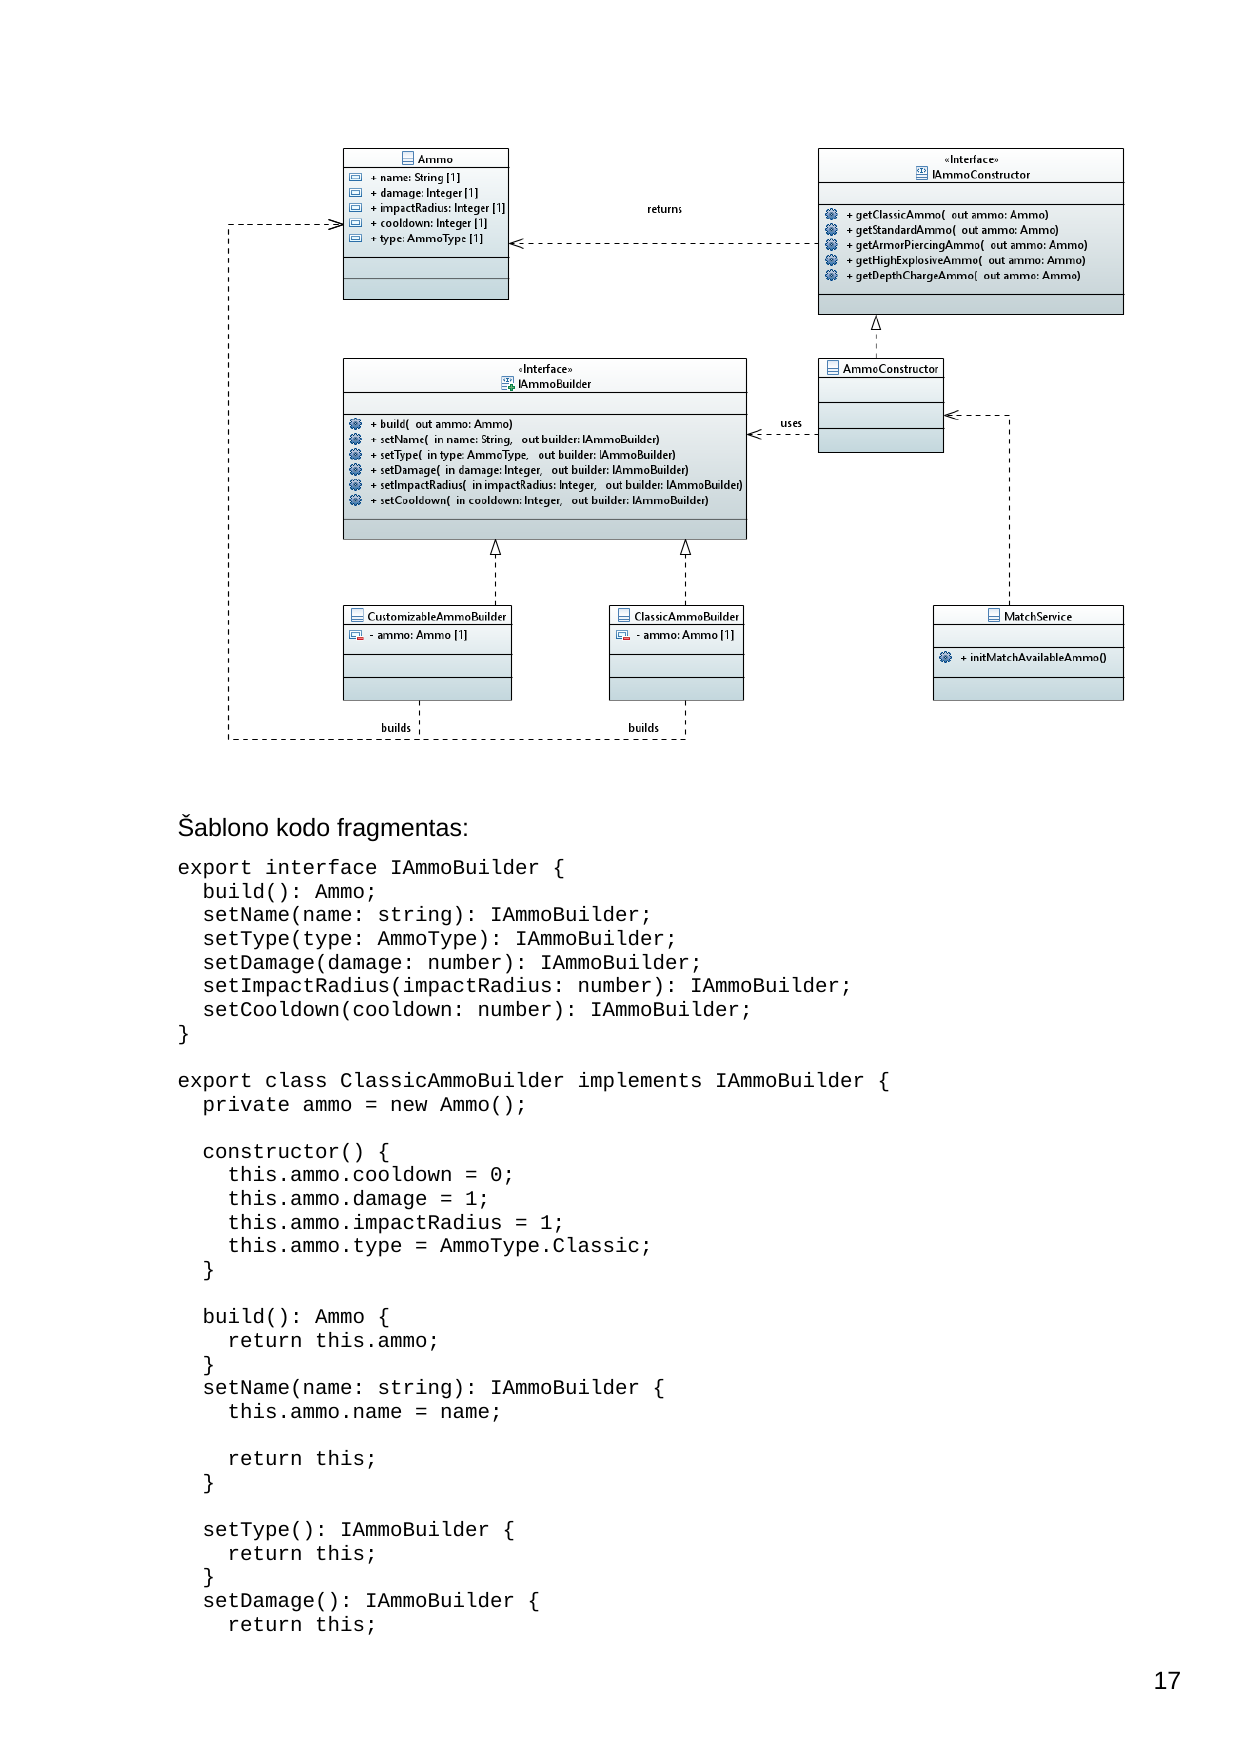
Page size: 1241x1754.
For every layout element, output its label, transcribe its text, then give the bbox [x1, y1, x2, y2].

text setName(name: string): IAmmoBuilder { [177, 1377, 1181, 1401]
text this.ammo.type = AmmoType.Classic; [177, 1235, 1181, 1259]
text this.ammo.damage = 1; [177, 1188, 1181, 1212]
text setDamage(): IAmmoBuilder { [177, 1590, 1181, 1614]
text setCooldown(cooldown: number): IAmmoBuilder; [177, 999, 1181, 1023]
text export interface IAmmoBuilder { [177, 857, 1181, 881]
text export class ClassicAmmoBuilder implements IAmmoBuilder { [177, 1070, 1181, 1093]
text } [177, 1354, 1181, 1377]
text Šablono kodo fragmentas: [177, 813, 1181, 842]
text } [177, 1259, 1181, 1283]
text constructor() { [177, 1141, 1181, 1164]
text setImpactRadius(impactRadius: number): IAmmoBuilder; [177, 975, 1181, 999]
text build(): Ammo; [177, 881, 1181, 904]
text build(): Ammo { [177, 1306, 1181, 1330]
text this.ammo.name = name; [177, 1401, 1181, 1424]
text Figūra 7: Builder šablono klasių diagrama [207, 115, 1103, 138]
text this.ammo.cooldown = 0; [177, 1164, 1181, 1188]
text } [177, 1566, 1181, 1590]
text } [177, 1023, 1181, 1046]
text return this; [177, 1614, 1181, 1637]
text setDamage(damage: number): IAmmoBuilder; [177, 952, 1181, 975]
text return this.ammo; [177, 1330, 1181, 1354]
text this.ammo.impactRadius = 1; [177, 1212, 1181, 1235]
text setType(): IAmmoBuilder { [177, 1519, 1181, 1543]
text setName(name: string): IAmmoBuilder; [177, 904, 1181, 928]
text private ammo = new Ammo(); [177, 1093, 1181, 1117]
text return this; [177, 1448, 1181, 1472]
text return this; [177, 1543, 1181, 1566]
text } [177, 1472, 1181, 1496]
text setType(type: AmmoType): IAmmoBuilder; [177, 928, 1181, 952]
